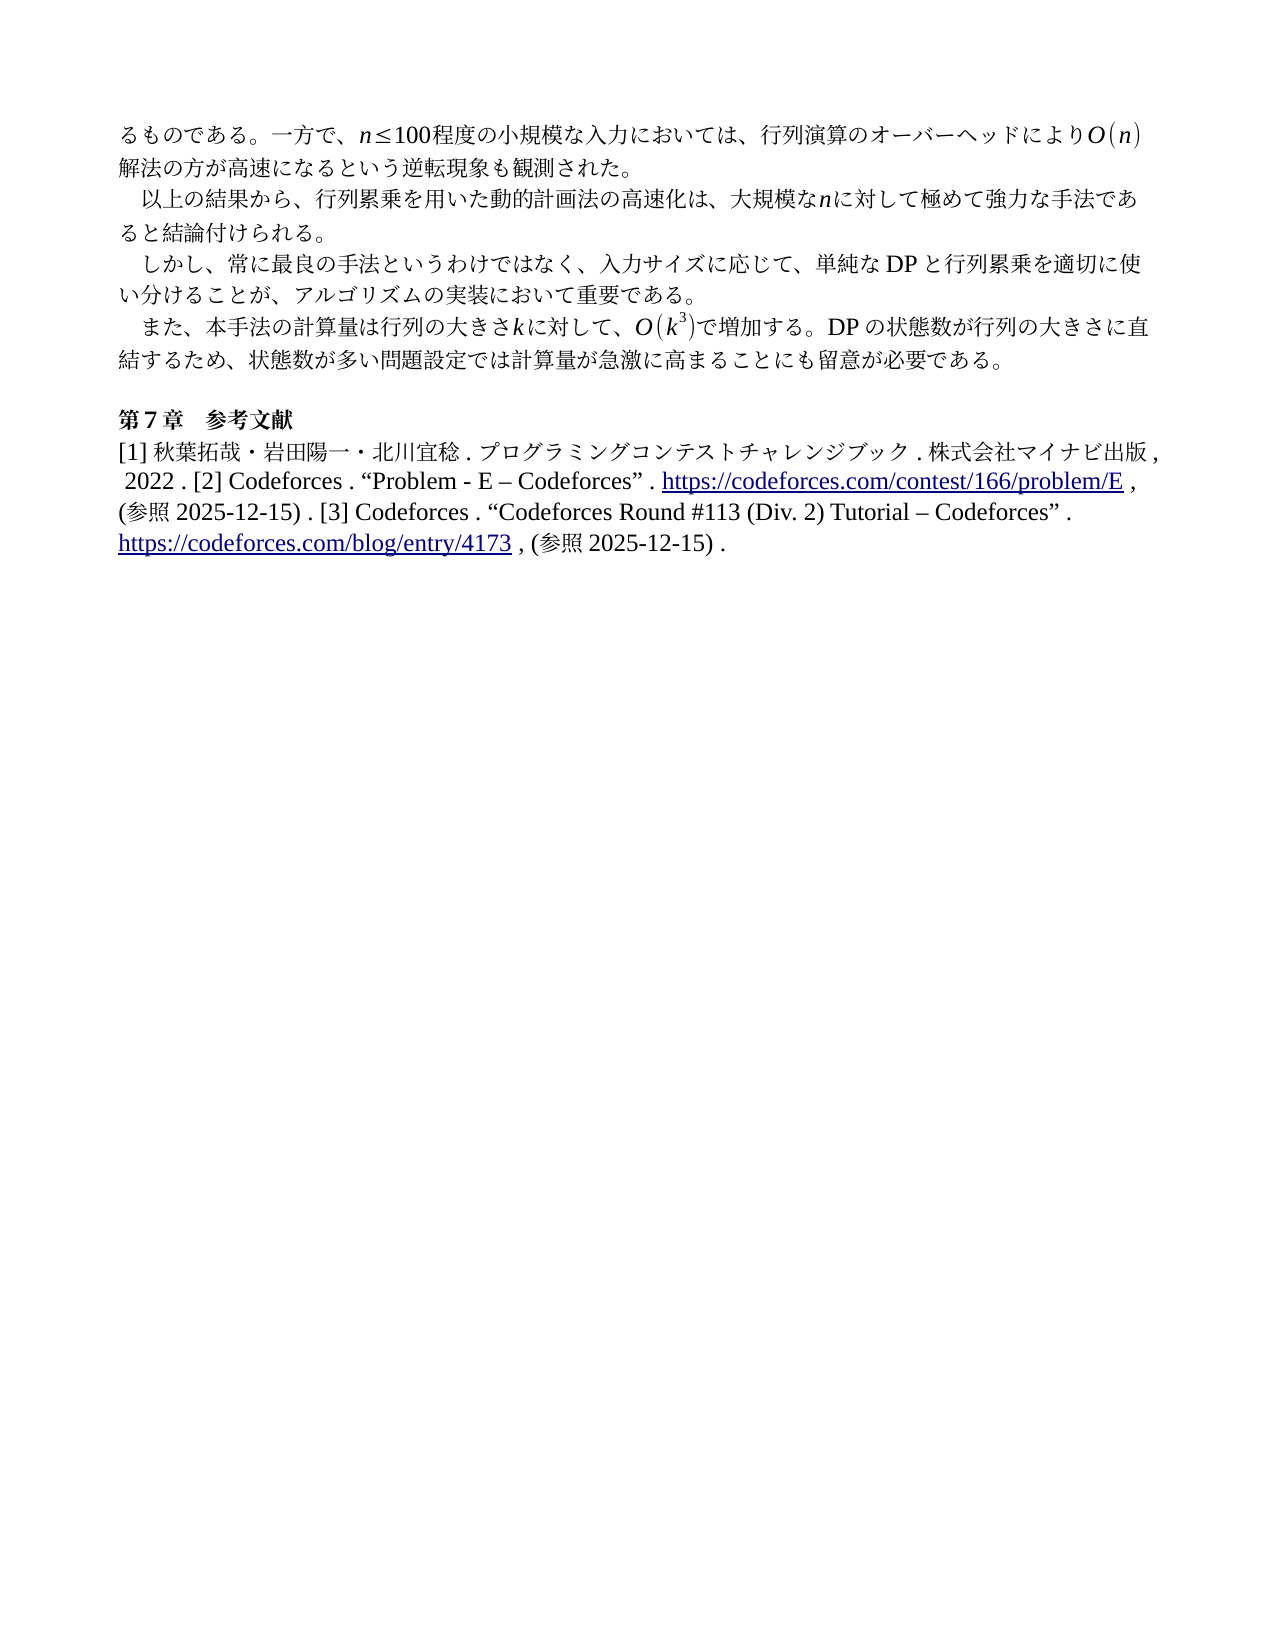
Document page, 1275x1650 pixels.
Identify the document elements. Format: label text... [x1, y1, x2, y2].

text しかし、常に最良の手法というわけではなく、入力サイズに応じて、単純なDPと行列累乗を適切に使い分けることが、アルゴリズムの実装において重要である。 [118, 247, 1157, 310]
text 第７章 参考文献 [118, 403, 1157, 435]
text また、本手法の計算量は行列の大きさに対して、で増加する。DPの状態数が行列の大きさに直結するため、状態数が多い問題設定では計算量が急激に高まることにも留意が必要である。 [118, 310, 1157, 375]
text 実測の結果、という巨大な入力に対し、解法では約年を要すると推定される計算が、行列累乗を用いた解法では一瞬で完了することを確認した。これは理論値通りの有効性を実証するものである。一方で、程度の小規模な入力においては、行列演算のオーバーヘッドにより解法の方が高速になるという逆転現象も観測された。 [118, 118, 1157, 183]
text [1] 秋葉拓哉・岩田陽一・北川宜稔 . プログラミングコンテストチャレンジブック . 株式会社マイナビ出版 , 2022 . [2] Codeforces . “Problem - E – Codeforces” . https://codeforces.com/contest/166/problem/E , (参照 2025-12-15) . [3] Codeforces . “Codeforces Round #113 (Div. 2) Tutorial – Codeforces” . https://codeforces.com/blog/entry/4173 , (参照 2025-12-15) . [118, 435, 1157, 558]
text 以上の結果から、行列累乗を用いた動的計画法の高速化は、大規模なに対して極めて強力な手法であると結論付けられる。 [118, 183, 1157, 247]
